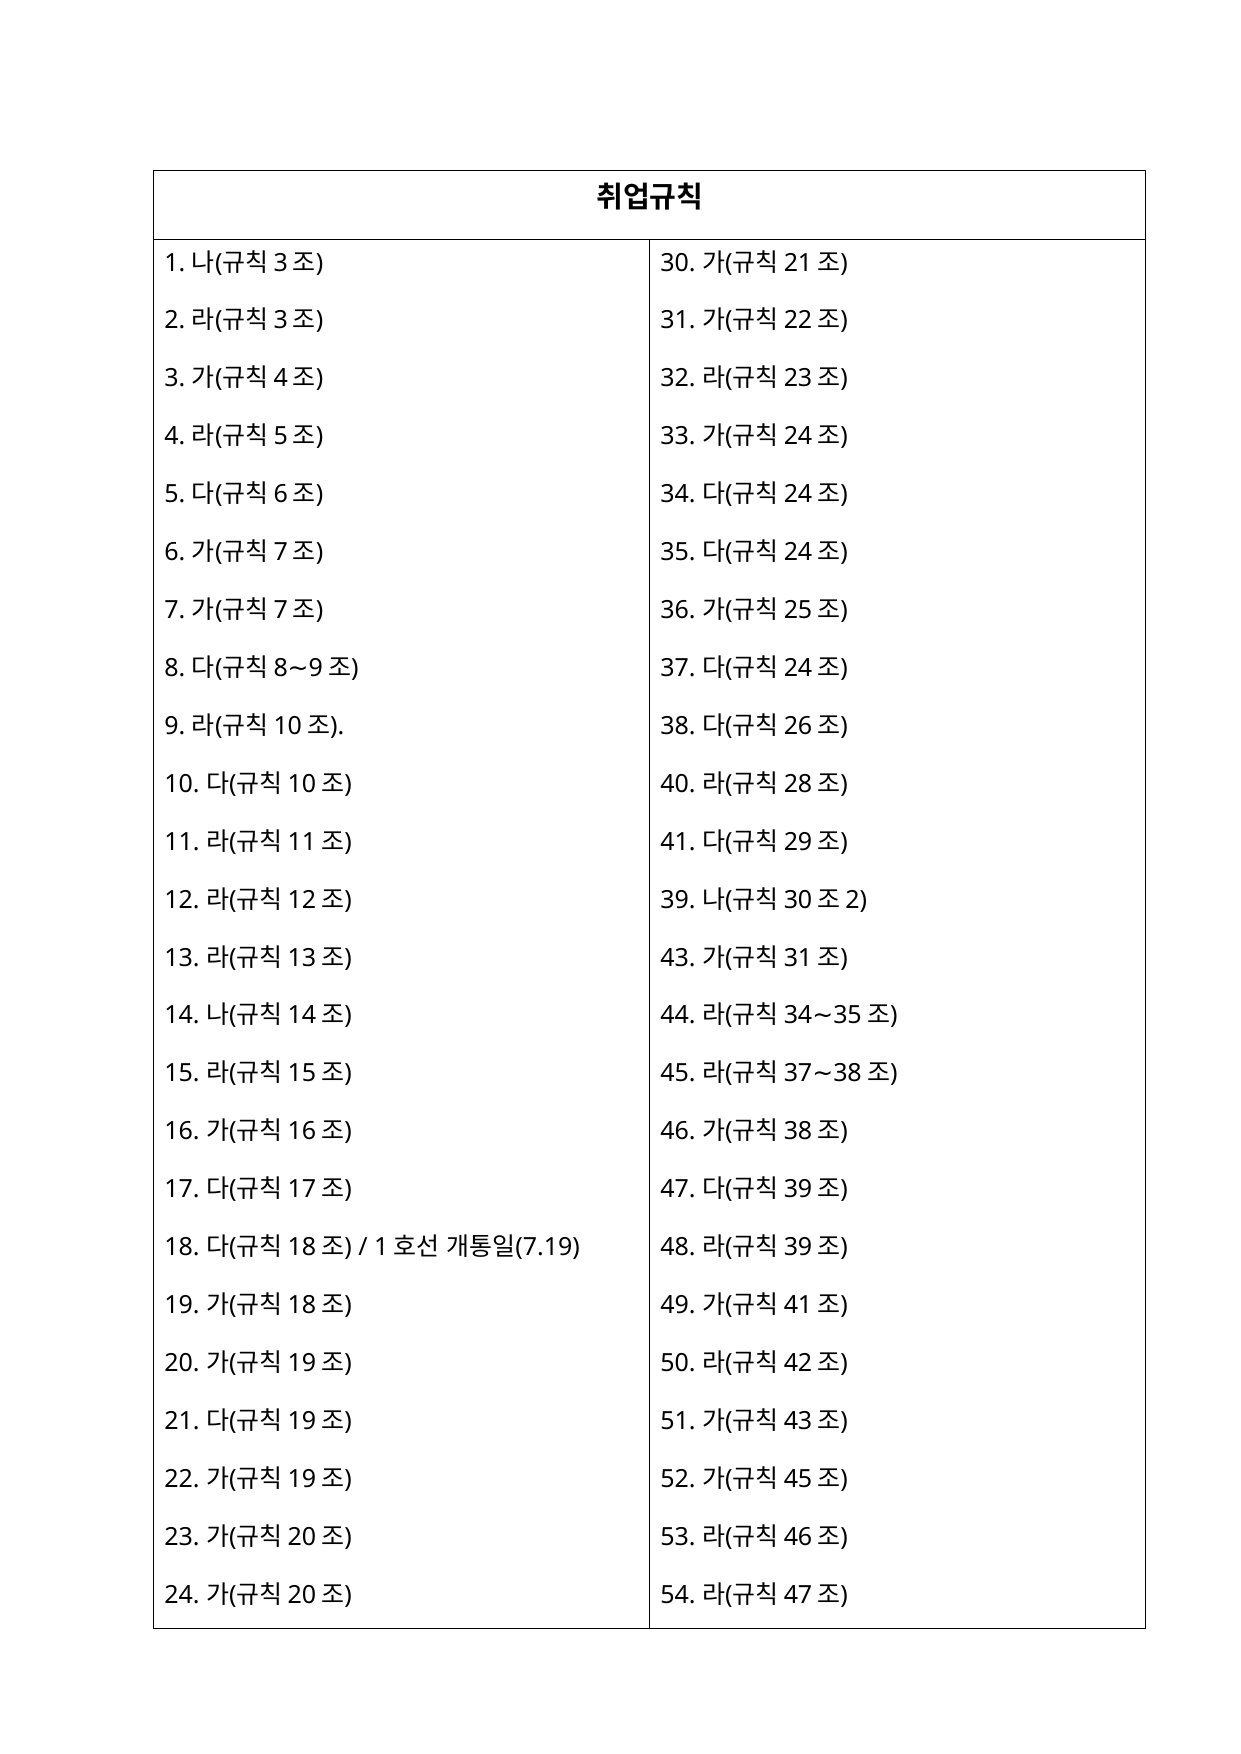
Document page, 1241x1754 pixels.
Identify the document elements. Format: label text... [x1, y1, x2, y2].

table_header 취업규칙 [154, 171, 1145, 238]
table_cell 30. 가(규칙21조) 31. 가(규칙22조) 32. 라(규칙23조) 33. 가(규칙24조) 34. 다(규칙24조) 35. 다(규칙24조) 36. 가(규칙25조) 37. 다(규칙24조) 38. 다(규칙26조) 40. 라(규칙28조) 41. 다(규칙29조) 39. 나(규칙30조2) 43. 가(규칙31조) 44. 라(규칙34∼35조) 45. 라(규칙37∼38조) 46. 가(규칙38조) 47. 다(규칙39조) 48. 라(규칙39조) 49. 가(규칙41조) 50. 라(규칙42조) 51. 가(규칙43조) 52. 가(규칙45조) 53. 라(규칙46조) 54. 라(규칙47조) [650, 240, 1145, 1628]
table_cell 1. 나(규칙3조) 2. 라(규칙3조) 3. 가(규칙4조) 4. 라(규칙5조) 5. 다(규칙6조) 6. 가(규칙7조) 7. 가(규칙7조) 8. 다(규칙8∼9조) 9. 라(규칙10조). 10. 다(규칙10조) 11. 라(규칙11조) 12. 라(규칙12조) 13. 라(규칙13조) 14. 나(규칙14조) 15. 라(규칙15조) 16. 가(규칙16조) 17. 다(규칙17조) 18. 다(규칙18조) / 1호선 개통일(7.19) 19. 가(규칙18조) 20. 가(규칙19조) 21. 다(규칙19조) 22. 가(규칙19조) 23. 가(규칙20조) 24. 가(규칙20조) [154, 240, 649, 1628]
